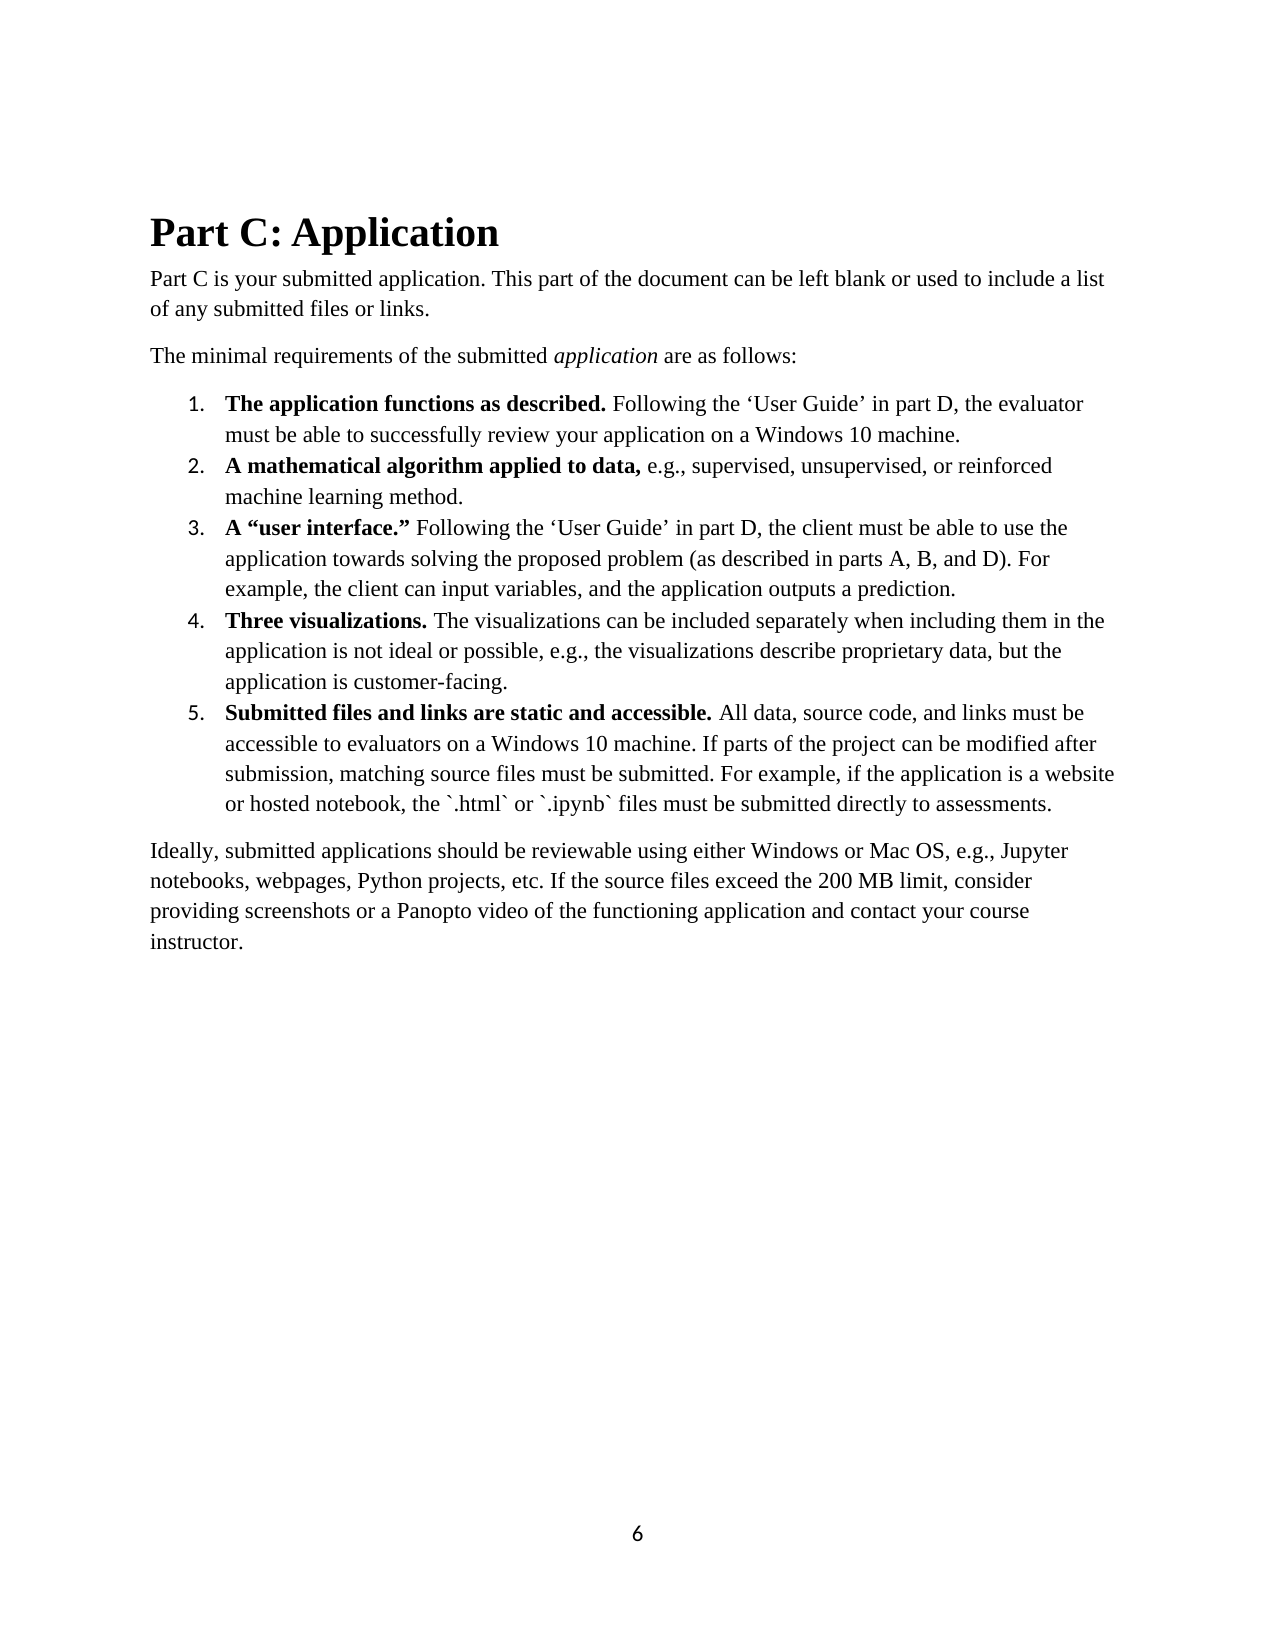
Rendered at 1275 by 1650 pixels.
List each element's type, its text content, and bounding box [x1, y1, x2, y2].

list A mathematical algorithm applied to data, e.g., supervised, unsupervised, or reinforced machine learning method. [187, 451, 1125, 509]
list The application functions as described. Following the ‘User Guide’ in part D, the evaluator must be able to successfully review your application on a Windows 10 machine. [187, 389, 1125, 447]
text The minimal requirements of the submitted application are as follows: [150, 342, 1125, 369]
text Ideally, submitted applications should be reviewable using either Windows or Mac OS, e.g., Jupyter notebooks, webpages, Python projects, etc. If the source files exceed the 200 MB limit, consider providing screenshots or a Panopto video of the functioning application and contact your course instructor. [150, 837, 1125, 954]
subtitle Part C: Application [150, 207, 1125, 255]
list A “user interface.” Following the ‘User Guide’ in part D, the client must be able to use the application towards solving the proposed problem (as described in parts A, B, and D). For example, the client can input variables, and the application outputs a prediction. [187, 513, 1125, 602]
list Three visualizations. The visualizations can be included separately when including them in the application is not ideal or possible, e.g., the visualizations describe proprietary data, but the application is customer-facing. [187, 606, 1125, 694]
list Submitted files and links are static and accessible. All data, source code, and links must be accessible to evaluators on a Windows 10 machine. If parts of the project can be modified after submission, matching source files must be submitted. For example, if the application is a website or hosted notebook, the `.html` or `.ipynb` files must be submitted directly to assessments. [187, 698, 1125, 817]
text Part C is your submitted application. This part of the document can be left blank or used to include a list of any submitted files or links. [150, 265, 1125, 322]
